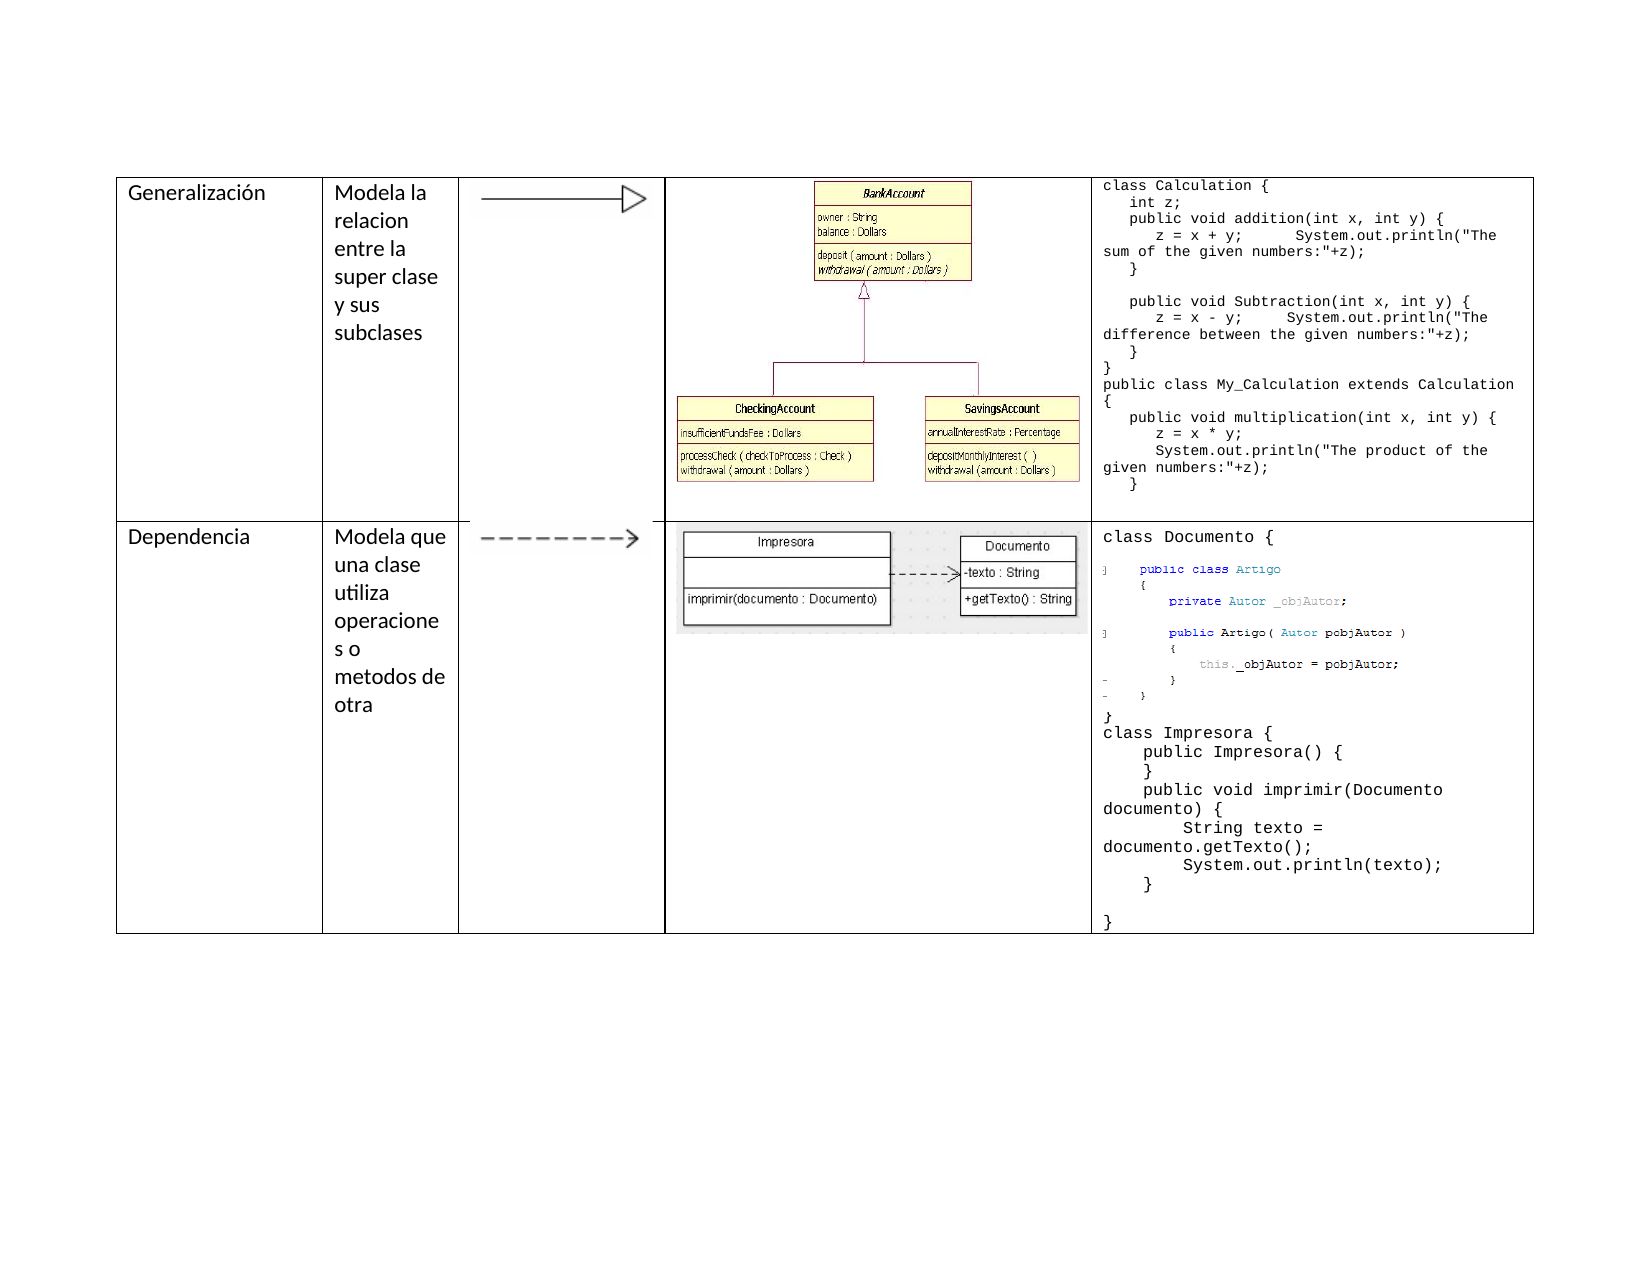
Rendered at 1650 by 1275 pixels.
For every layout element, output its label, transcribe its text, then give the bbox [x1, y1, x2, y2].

table_cell Modela la relacion entre la super clase y sus subclases [323, 178, 458, 521]
table_cell Generalización [117, 178, 322, 521]
table_cell [666, 522, 1091, 932]
table_cell Modela que una clase utiliza operaciones o metodos de otra [323, 522, 458, 932]
table_cell class Documento { private String texto; public Documento(String texto) { this.texto = texto; } public String getTexto() { return this.texto; } } class Impresora { public Impresora() { } public void imprimir(Documento documento) { String texto = documento.getTexto(); System.out.println(texto); } } [1092, 522, 1533, 932]
table_cell Dependencia [117, 522, 322, 932]
table_cell [459, 522, 664, 932]
table_cell [666, 178, 1091, 521]
table_cell class Calculation { int z; public void addition(int x, int y) { z = x + y; System.out.println("The sum of the given numbers:"+z); } public void Subtraction(int x, int y) { z = x - y; System.out.println("The difference between the given numbers:"+z); } } public class My_Calculation extends Calculation { public void multiplication(int x, int y) { z = x * y; System.out.println("The product of the given numbers:"+z); } [1092, 178, 1533, 521]
table_cell [459, 178, 664, 521]
